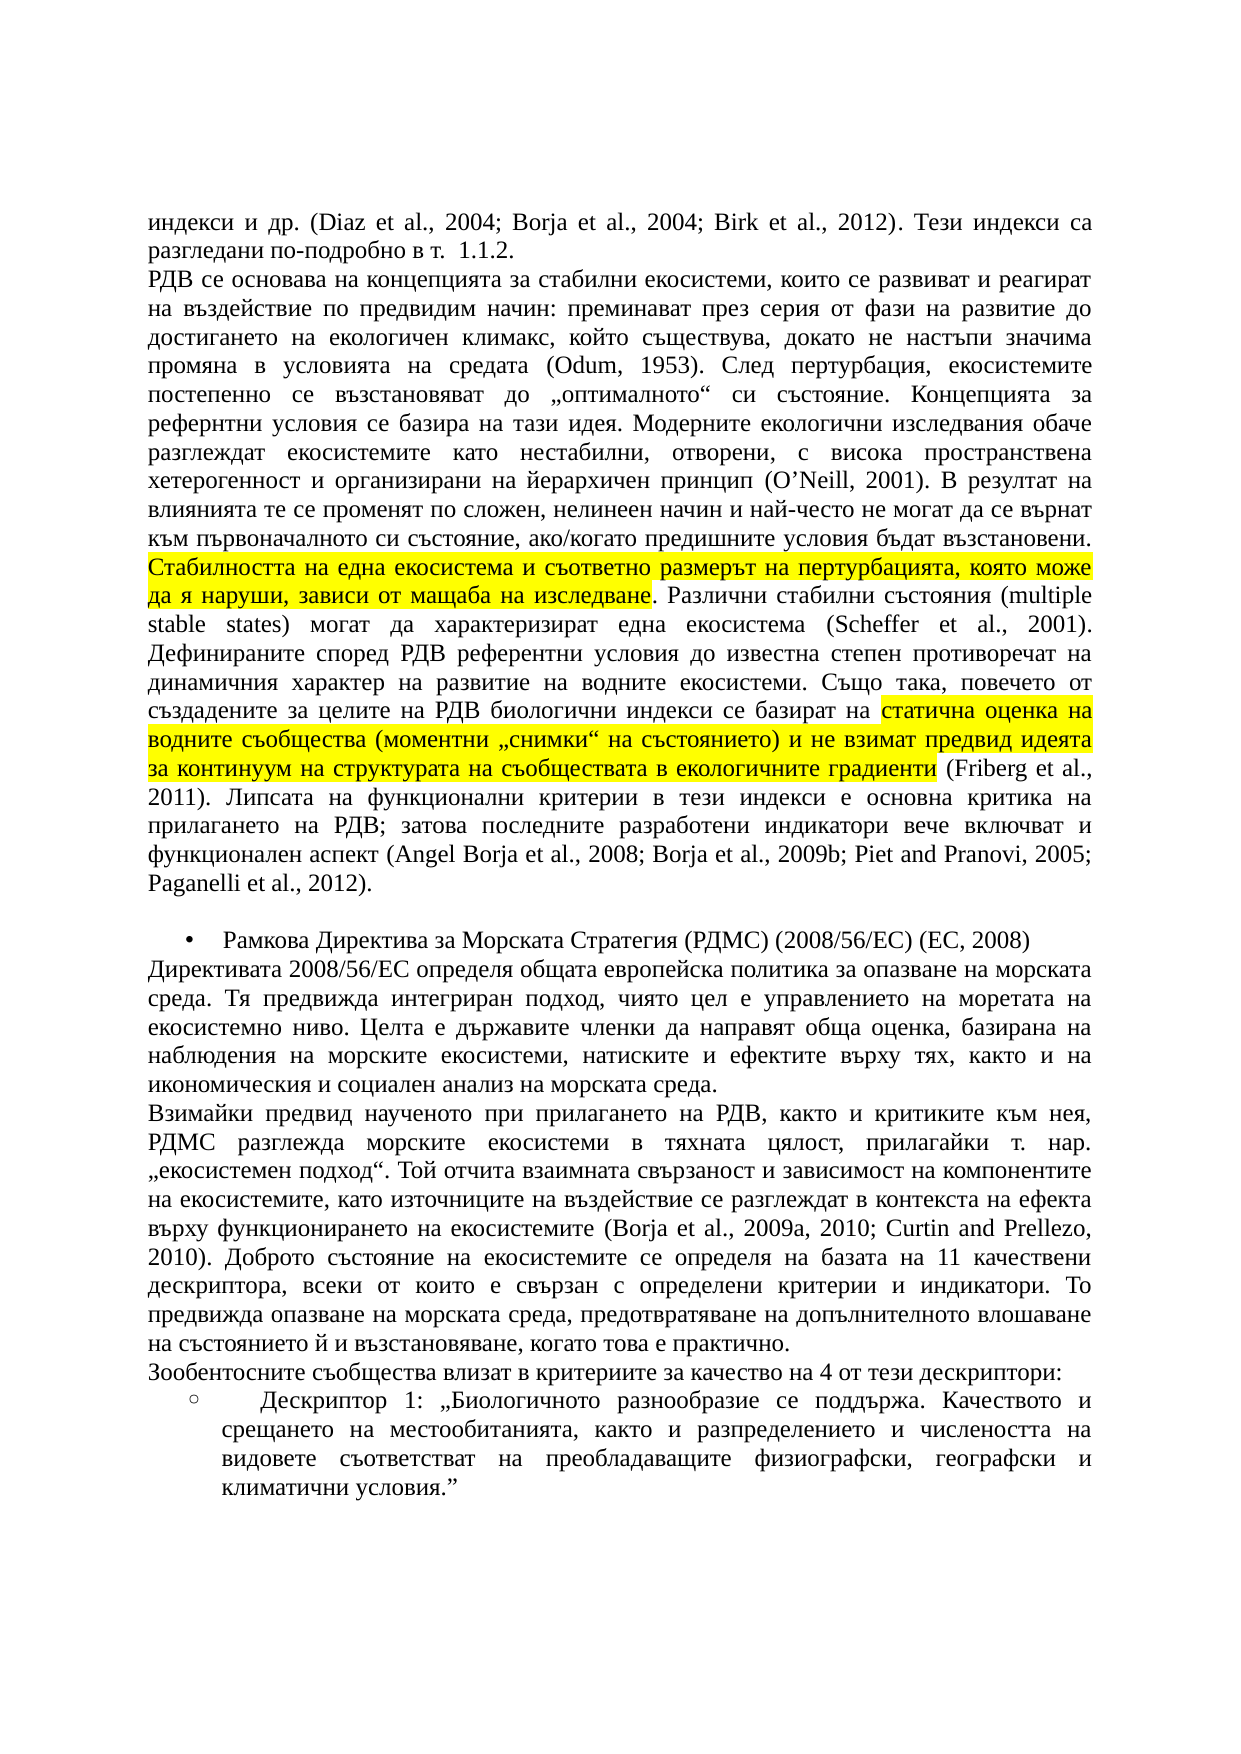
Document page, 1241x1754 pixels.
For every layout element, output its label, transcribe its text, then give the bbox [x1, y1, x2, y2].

text индекси и др. (Diaz et al., 2004; Borja et al., 2004; Birk et al., 2012). Тези индекси са разгледани по-подробно в т. 1.1.2. [148, 207, 1093, 264]
list Рамкова Директива за Морската Стратегия (РДМС) (2008/56/EC) (EC, 2008) [185, 925, 1093, 954]
text Взимайки предвид наученото при прилагането на РДВ, както и критиките към нея, РДМС разглежда морските екосистеми в тяхната цялост, прилагайки т. нар. „екосистемен подход“. Той отчита взаимната свързаност и зависимост на компонентите на екосистемите, като източниците на въздействие се разглеждат в контекста на ефекта върху функционирането на екосистемите (Borja et al., 2009a, 2010; Curtin and Prellezo, 2010). Доброто състояние на екосистемите се определя на базата на 11 качествени дескриптора, всеки от които е свързан с определени критерии и индикатори. То предвижда опазване на морската среда, предотвратяване на допълнителното влошаване на състоянието й и възстановяване, когато това е практично. [148, 1098, 1093, 1357]
text РДВ се основава на концепцията за стабилни екосистеми, които се развиват и реагират на въздействие по предвидим начин: преминават през серия от фази на развитие до достигането на екологичен климакс, който съществува, докато не настъпи значима промяна в условията на средата (Odum, 1953). След пертурбация, екосистемите постепенно се възстановяват до „оптималното“ си състояние. Концепцията за рефернтни условия се базира на тази идея. Модерните екологични изследвания обаче разглеждат екосистемите като нестабилни, отворени, с висока пространствена хетерогенност и организирани на йерархичен принцип (O’Neill, 2001). В резултат на влиянията те се променят по сложен, нелинеен начин и най-често не могат да се върнат към първоначалното си състояние, ако/когато предишните условия бъдат възстановени. Стабилността на една екосистема и съответно размерът на пертурбацията, която може да я наруши, зависи от мащаба на изследване. Различни стабилни състояния (multiple stable states) могат да характеризират една екосистема (Scheffer et al., 2001). Дефинираните според РДВ референтни условия до известна степен противоречат на динамичния характер на развитие на водните екосистеми. Също така, повечето от създадените за целите на РДВ биологични индекси се базират на статична оценка на водните съобщества (моментни „снимки“ на състоянието) и не взимат предвид идеята за континуум на структурата на съобществата в екологичните градиенти (Friberg et al., 2011). Липсата на функционални критерии в тези индекси е основна критика на прилагането на РДВ; затова последните разработени индикатори вече включват и функционален аспект (Angel Borja et al., 2008; Borja et al., 2009b; Piet and Pranovi, 2005; Paganelli et al., 2012). [148, 264, 1093, 897]
text Зообентосните съобщества влизат в критериите за качество на 4 от тези дескриптори: [148, 1357, 1093, 1385]
text Директивата 2008/56/EC определя общата европейска политика за опазване на морската среда. Тя предвижда интегриран подход, чиято цел е управлението на моретата на екосистемно ниво. Целта е държавите членки да направят обща оценка, базирана на наблюдения на морските екосистеми, натиските и ефектите върху тях, както и на икономическия и социален анализ на морската среда. [148, 954, 1093, 1098]
list Дескриптор 1: „Биологичното разнообразие се поддържа. Качеството и срещането на местообитанията, както и разпределението и числеността на видовете съответстват на преобладаващите физиографски, географски и климатични условия.” [184, 1385, 1093, 1500]
